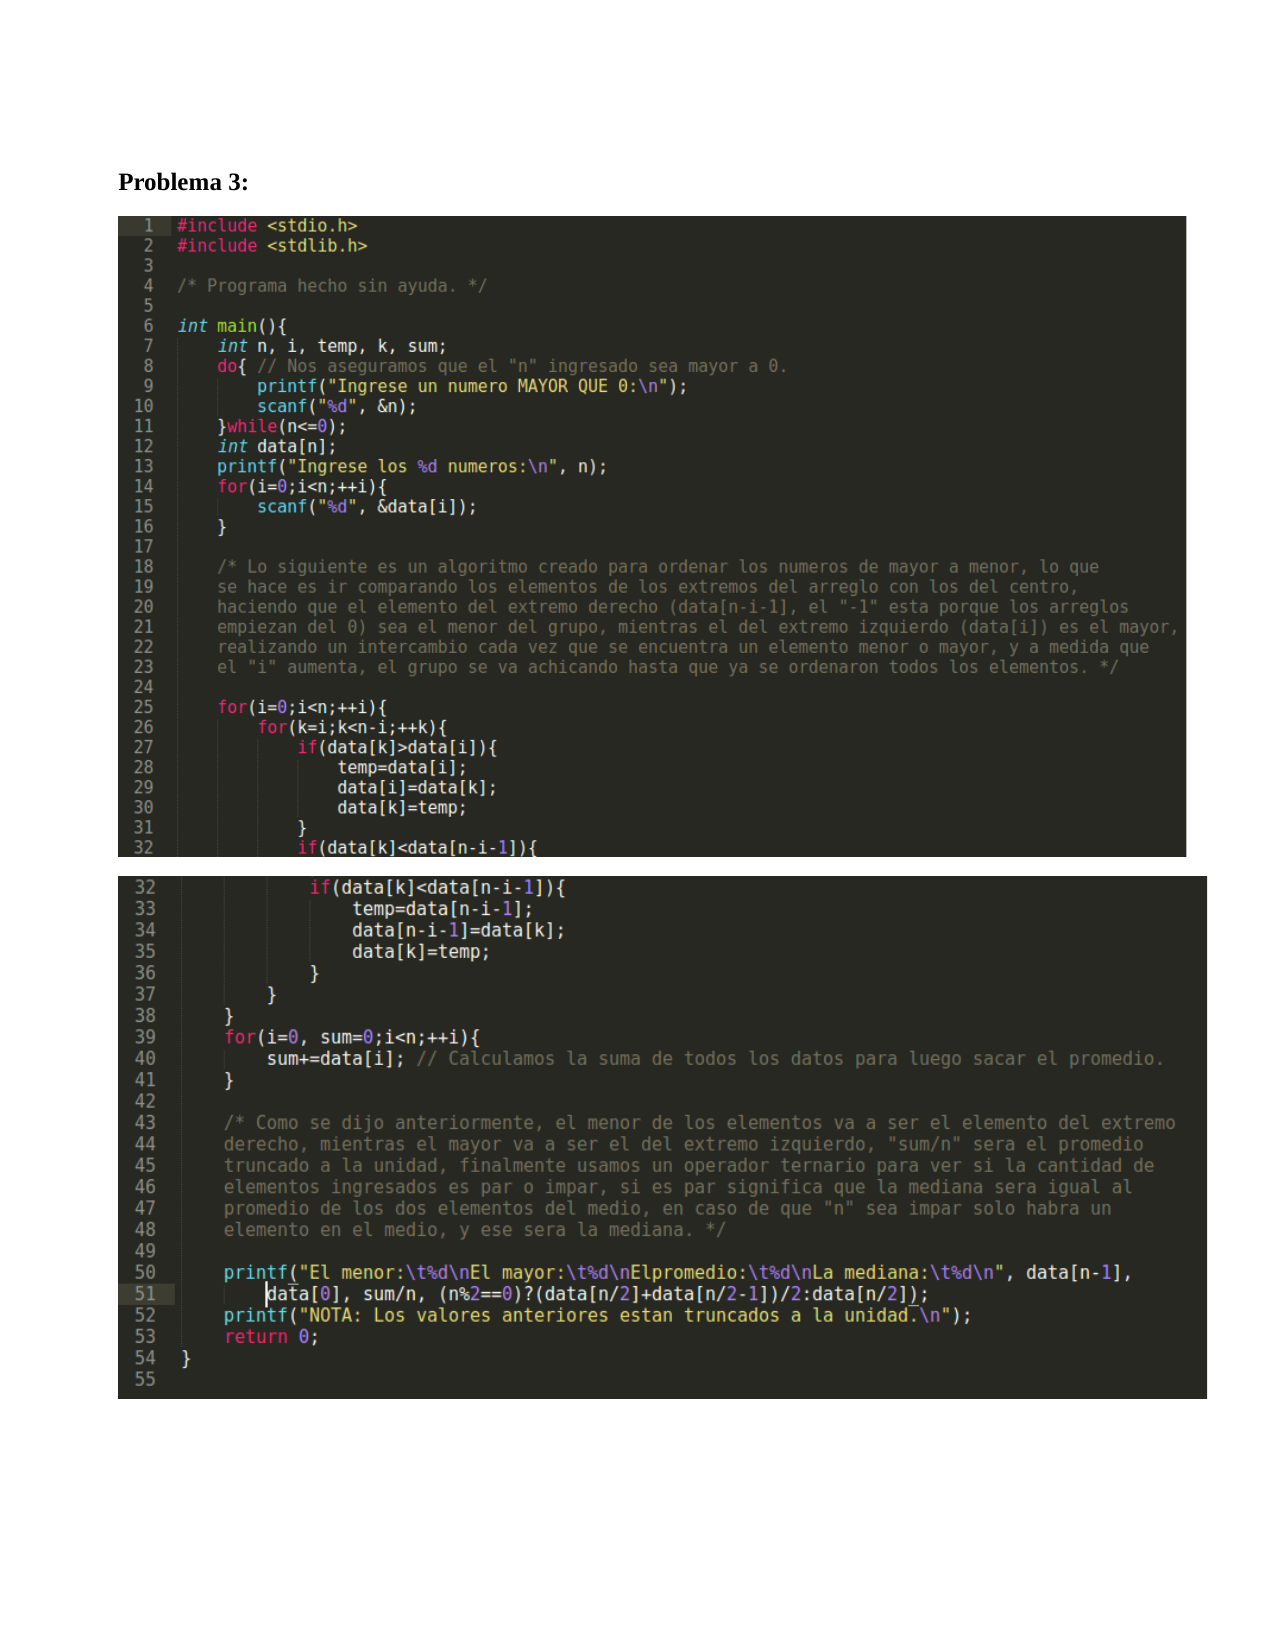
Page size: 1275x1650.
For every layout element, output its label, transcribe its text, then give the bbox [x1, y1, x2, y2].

text Problema 3: [118, 167, 1157, 196]
picture [118, 876, 1208, 1399]
picture [118, 216, 1187, 857]
